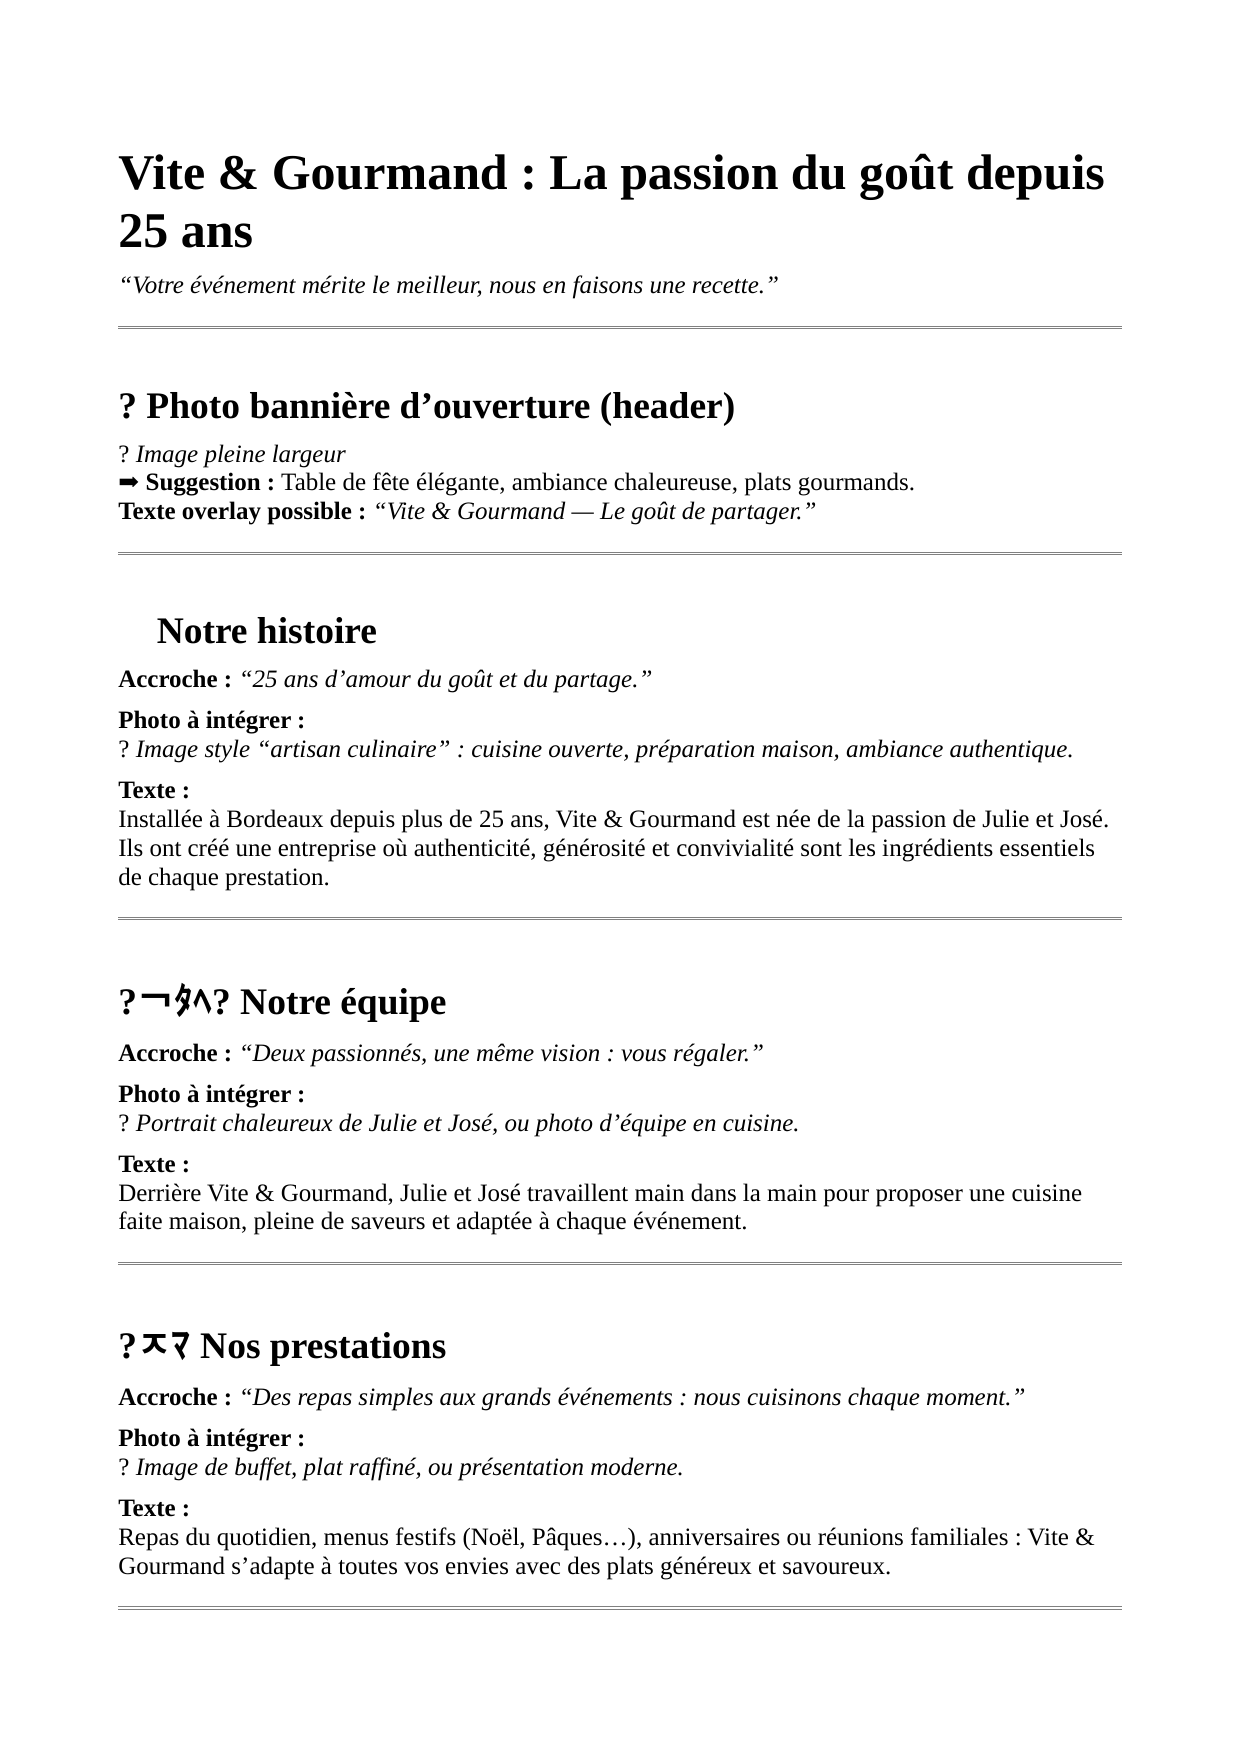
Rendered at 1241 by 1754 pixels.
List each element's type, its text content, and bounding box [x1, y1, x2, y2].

subtitle Vite & Gourmand : La passion du goût depuis 25 ans [118, 143, 1122, 258]
text “Votre événement mérite le meilleur, nous en faisons une recette.” [118, 271, 1122, 299]
text Accroche : “25 ans d’amour du goût et du partage.” [118, 664, 1122, 693]
text Photo à intégrer : ? Portrait chaleureux de Julie et José, ou photo d’équipe en cuisine. [118, 1079, 1122, 1136]
text Photo à intégrer : ? Image de buffet, plat raffiné, ou présentation moderne. [118, 1423, 1122, 1481]
subtitle ?￢ﾀﾍ? Notre équipe [118, 974, 1122, 1025]
text ? Image pleine largeur ➡️ Suggestion : Table de fête élégante, ambiance chaleureuse, plats gourmands. Texte overlay possible : “Vite & Gourmand — Le goût de partager.” [118, 439, 1122, 525]
text Accroche : “Deux passionnés, une même vision : vous régaler.” [118, 1038, 1122, 1066]
text Texte : Derrière Vite & Gourmand, Julie et José travaillent main dans la main pour proposer une cuisine faite maison, pleine de saveurs et adaptée à chaque événement. [118, 1149, 1122, 1235]
subtitle ?￯ﾸﾏ Nos prestations [118, 1319, 1122, 1370]
text Accroche : “Des repas simples aux grands événements : nous cuisinons chaque moment.” [118, 1382, 1122, 1411]
text Texte : Installée à Bordeaux depuis plus de 25 ans, Vite & Gourmand est née de la passion de Julie et José. Ils ont créé une entreprise où authenticité, générosité et convivialité sont les ingrédients essentiels de chaque prestation. [118, 775, 1122, 890]
text Texte : Repas du quotidien, menus festifs (Noël, Pâques…), anniversaires ou réunions familiales : Vite & Gourmand s’adapte à toutes vos envies avec des plats généreux et savoureux. [118, 1493, 1122, 1580]
text Photo à intégrer : ? Image style “artisan culinaire” : cuisine ouverte, préparation maison, ambiance authentique. [118, 705, 1122, 763]
subtitle ? Photo bannière d’ouverture (header) [118, 383, 1122, 426]
subtitle ✨ Notre histoire [118, 608, 1122, 652]
